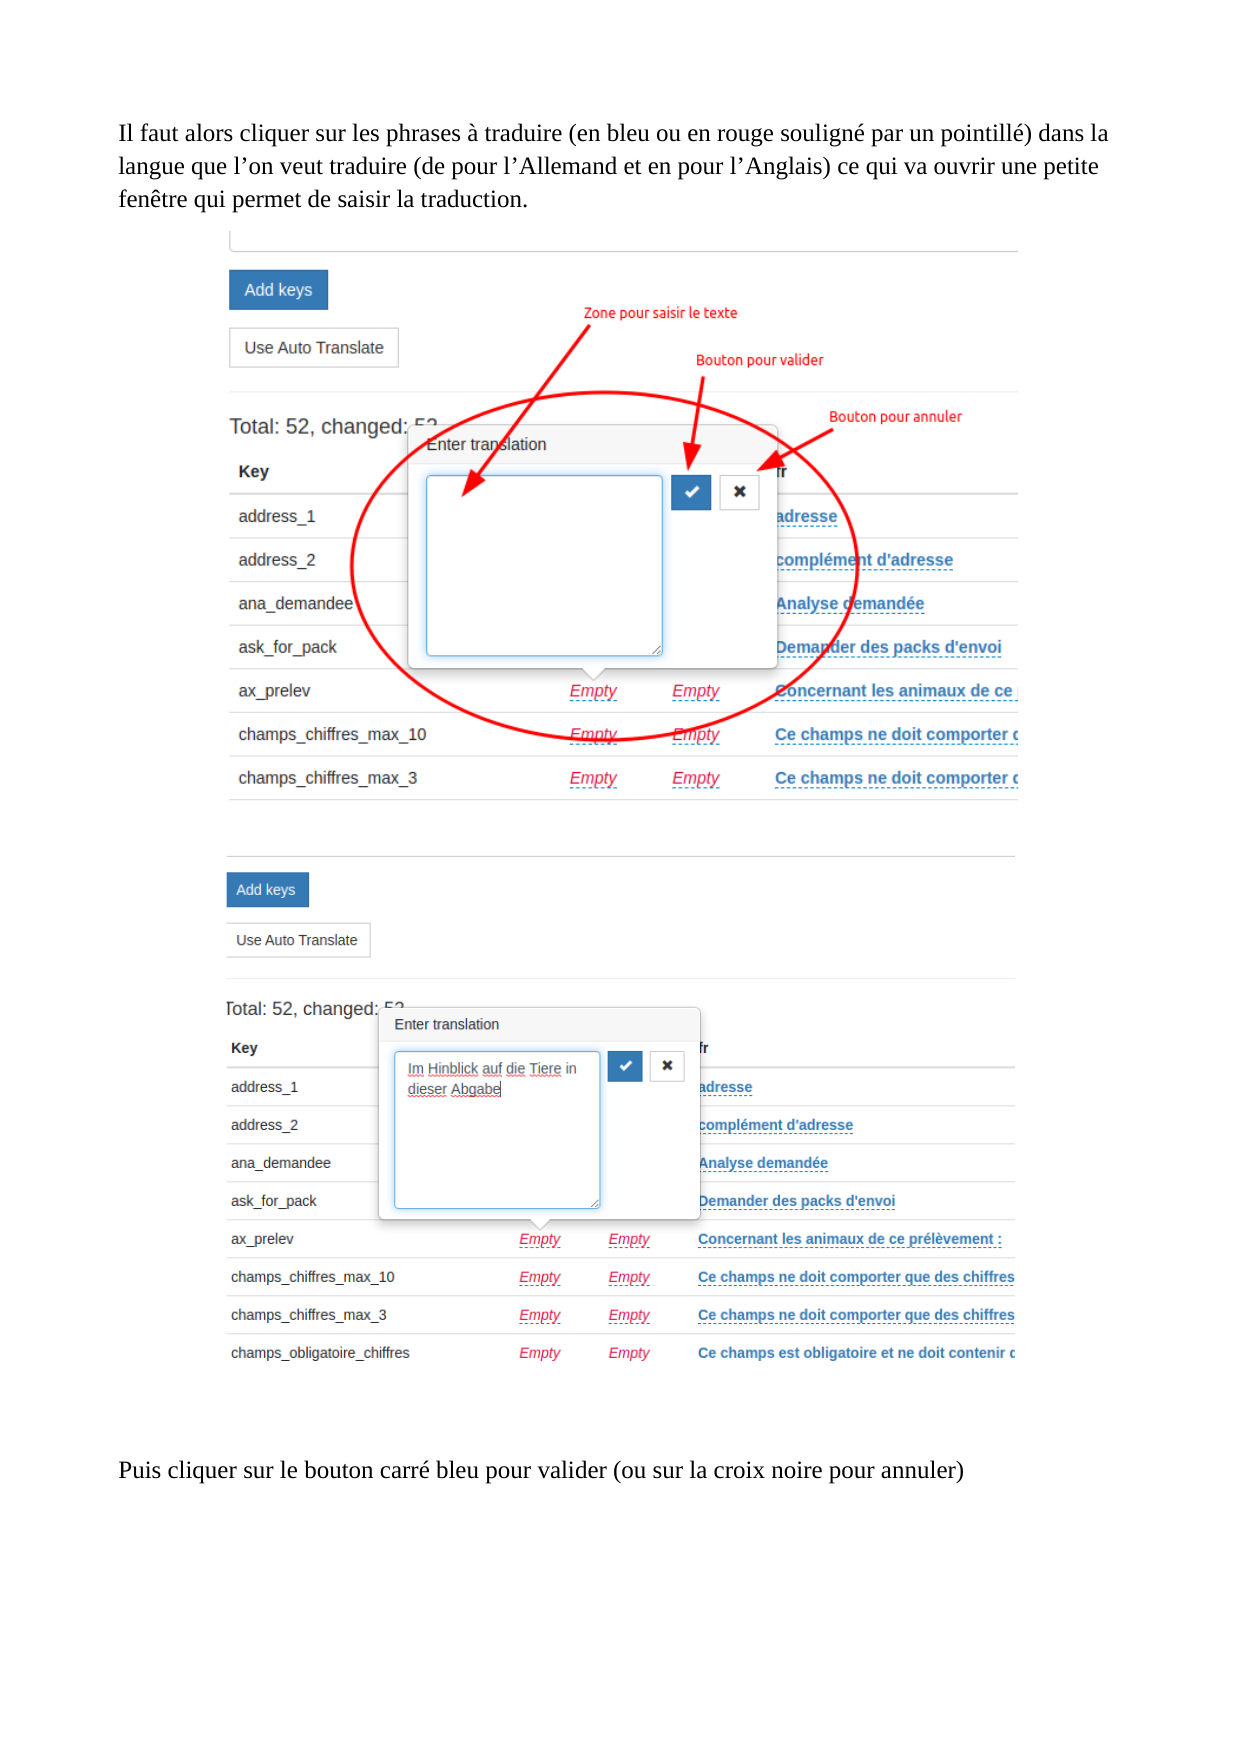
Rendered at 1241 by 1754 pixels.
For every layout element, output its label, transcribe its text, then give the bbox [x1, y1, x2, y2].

text Il faut alors cliquer sur les phrases à traduire (en bleu ou en rouge souligné par un pointillé) dans la langue que l’on veut traduire (de pour l’Allemand et en pour l’Anglais) ce qui va ouvrir une petite fenêtre qui permet de saisir la traduction. [118, 118, 1122, 213]
picture [222, 231, 1019, 805]
picture [226, 821, 1015, 1361]
text Puis cliquer sur le bouton carré bleu pour valider (ou sur la croix noire pour annuler) [118, 1456, 1122, 1484]
